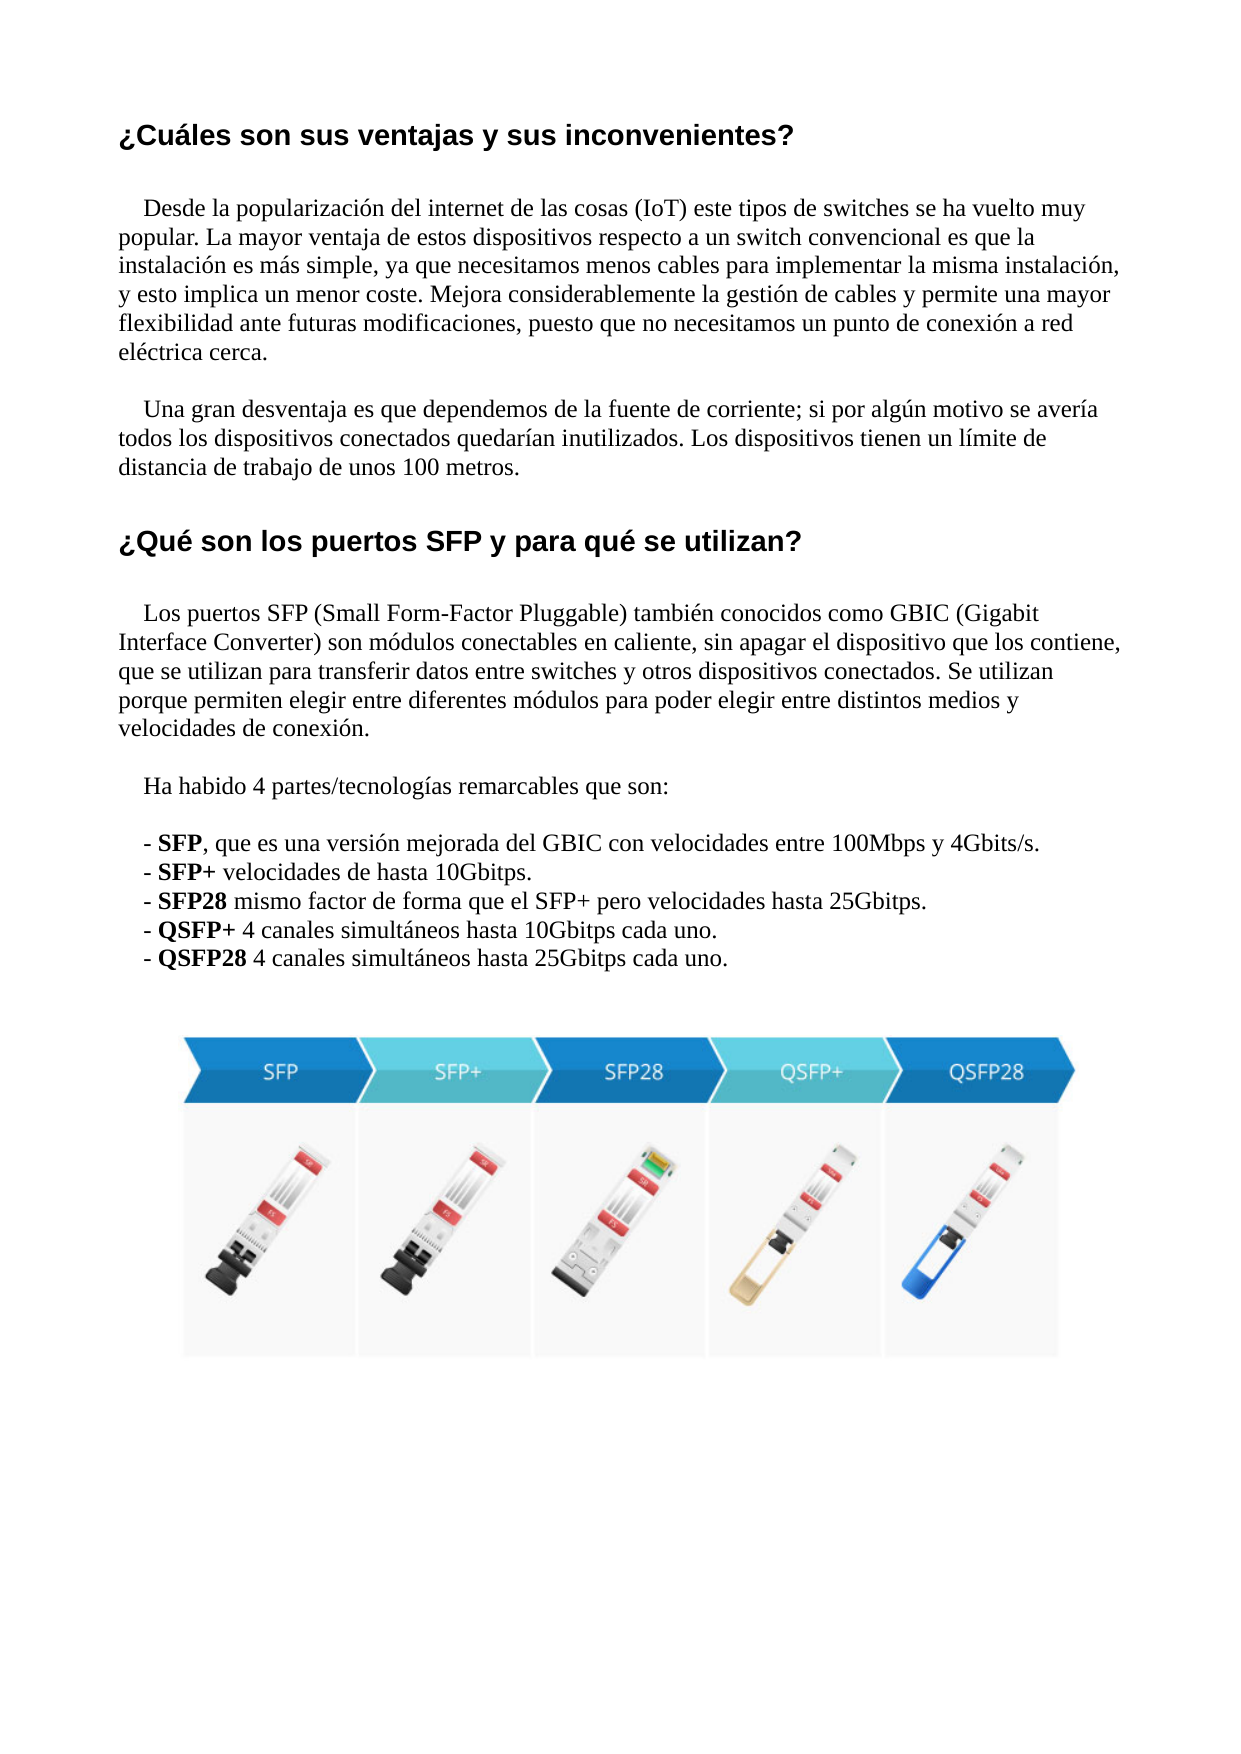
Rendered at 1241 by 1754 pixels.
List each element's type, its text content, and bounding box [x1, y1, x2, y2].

text - SFP, que es una versión mejorada del GBIC con velocidades entre 100Mbps y 4Gbits/s. [118, 828, 1122, 857]
text Los puertos SFP (Small Form-Factor Pluggable) también conocidos como GBIC (Gigabit Interface Converter) son módulos conectables en caliente, sin apagar el dispositivo que los contiene, que se utilizan para transferir datos entre switches y otros dispositivos conectados. Se utilizan porque permiten elegir entre diferentes módulos para poder elegir entre distintos medios y velocidades de conexión. [118, 598, 1122, 742]
text Una gran desventaja es que dependemos de la fuente de corriente; si por algún motivo se avería todos los dispositivos conectados quedarían inutilizados. Los dispositivos tienen un límite de distancia de trabajo de unos 100 metros. [118, 394, 1122, 480]
subtitle ¿Qué son los puertos SFP y para qué se utilizan? [118, 524, 1122, 557]
text - QSFP+ 4 canales simultáneos hasta 10Gbitps cada uno. [118, 915, 1122, 943]
picture [172, 1035, 1080, 1361]
text Desde la popularización del internet de las cosas (IoT) este tipos de switches se ha vuelto muy popular. La mayor ventaja de estos dispositivos respecto a un switch convencional es que la instalación es más simple, ya que necesitamos menos cables para implementar la misma instalación, y esto implica un menor coste. Mejora considerablemente la gestión de cables y permite una mayor flexibilidad ante futuras modificaciones, puesto que no necesitamos un punto de conexión a red eléctrica cerca. [118, 193, 1122, 365]
text - QSFP28 4 canales simultáneos hasta 25Gbitps cada uno. [118, 943, 1122, 972]
text - SFP28 mismo factor de forma que el SFP+ pero velocidades hasta 25Gbitps. [118, 886, 1122, 915]
text Ha habido 4 partes/tecnologías remarcables que son: [118, 771, 1122, 800]
subtitle ¿Cuáles son sus ventajas y sus inconvenientes? [118, 118, 1122, 152]
text - SFP+ velocidades de hasta 10Gbitps. [118, 857, 1122, 886]
